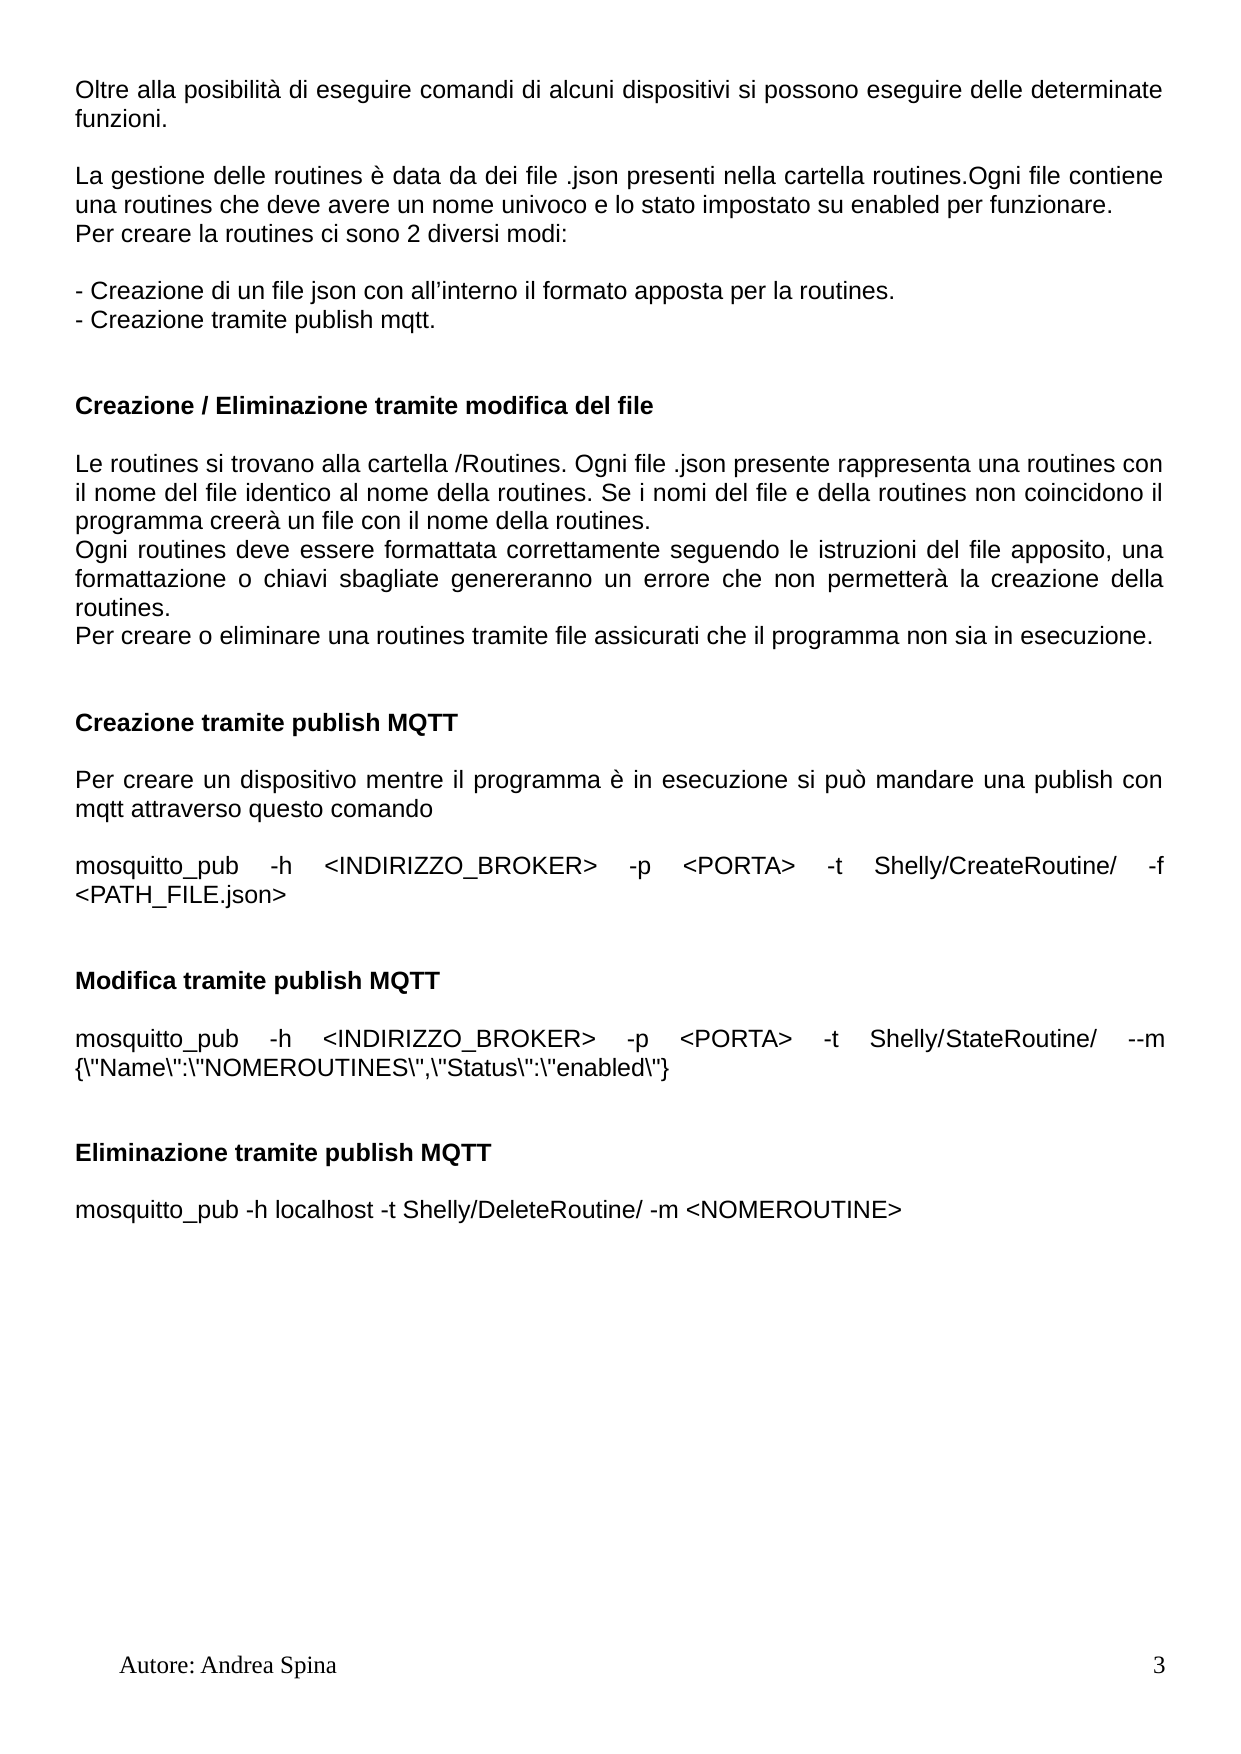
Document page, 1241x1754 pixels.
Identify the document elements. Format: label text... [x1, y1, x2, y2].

text mosquitto_pub -h <INDIRIZZO_BROKER> -p <PORTA> -t Shelly/CreateRoutine/ -f <PATH_FILE.json> [75, 851, 1165, 909]
text Modifica tramite publish MQTT [75, 966, 1165, 995]
text mosquitto_pub -h <INDIRIZZO_BROKER> -p <PORTA> -t Shelly/StateRoutine/ --m {\"Name\":\"NOMEROUTINES\",\"Status\":\"enabled\"} [75, 1024, 1165, 1081]
text Per creare un dispositivo mentre il programma è in esecuzione si può mandare una publish con mqtt attraverso questo comando [75, 765, 1165, 822]
text Oltre alla posibilità di eseguire comandi di alcuni dispositivi si possono eseguire delle determinate funzioni. [75, 75, 1165, 132]
text - Creazione tramite publish mqtt. [75, 305, 1165, 334]
text Creazione / Eliminazione tramite modifica del file [75, 391, 1165, 420]
text Ogni routines deve essere formattata correttamente seguendo le istruzioni del file apposito, una formattazione o chiavi sbagliate genereranno un errore che non permetterà la creazione della routines. Per creare o eliminare una routines tramite file assicurati che il programma non sia in esecuzione. [75, 535, 1165, 650]
text La gestione delle routines è data da dei file .json presenti nella cartella routines.Ogni file contiene una routines che deve avere un nome univoco e lo stato impostato su enabled per funzionare. [75, 161, 1165, 219]
text Le routines si trovano alla cartella /Routines. Ogni file .json presente rappresenta una routines con il nome del file identico al nome della routines. Se i nomi del file e della routines non coincidono il programma creerà un file con il nome della routines. [75, 449, 1165, 535]
text - Creazione di un file json con all’interno il formato apposta per la routines. [75, 276, 1165, 305]
text Creazione tramite publish MQTT [75, 707, 1165, 736]
text mosquitto_pub -h localhost -t Shelly/DeleteRoutine/ -m <NOMEROUTINE> [75, 1195, 1165, 1224]
text Per creare la routines ci sono 2 diversi modi: [75, 219, 1165, 247]
text Eliminazione tramite publish MQTT [75, 1138, 1165, 1167]
